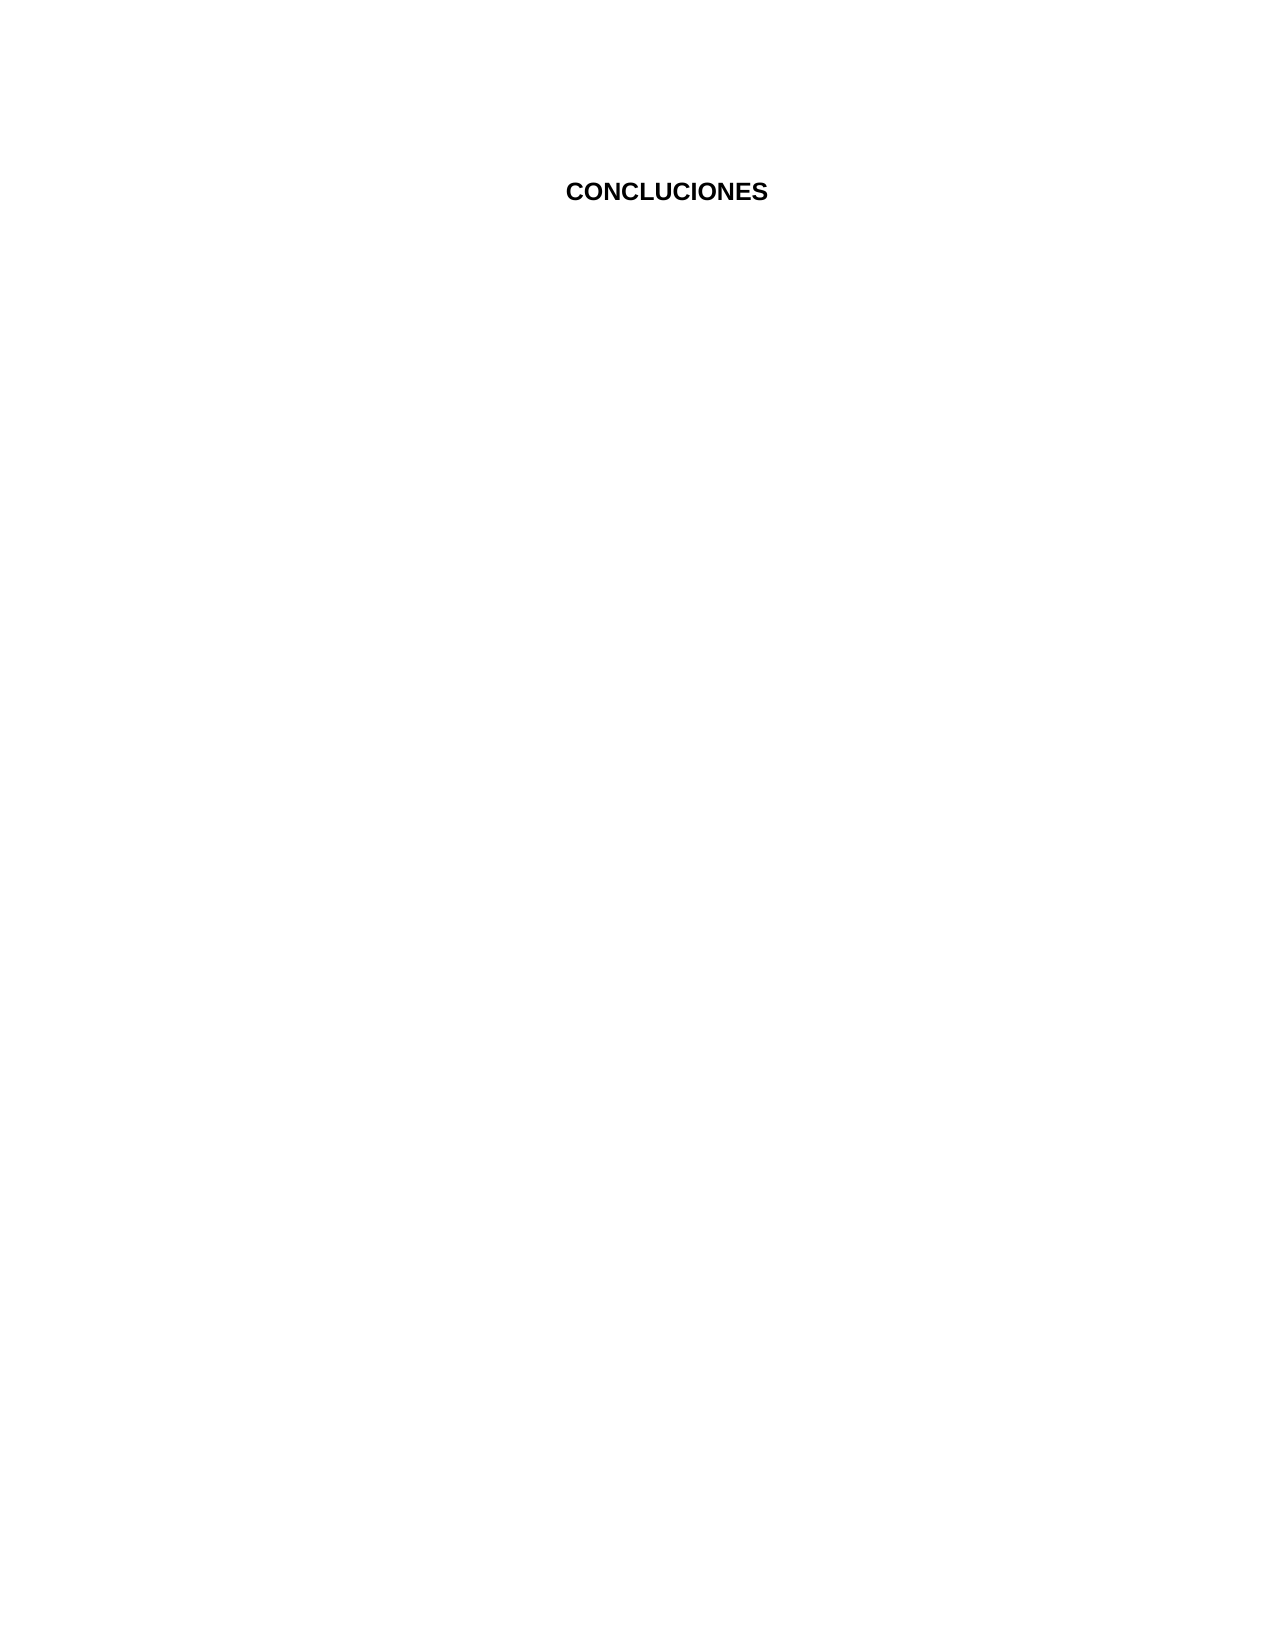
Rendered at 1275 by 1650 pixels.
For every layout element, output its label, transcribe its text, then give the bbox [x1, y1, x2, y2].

text CONCLUCIONES [236, 177, 1098, 206]
